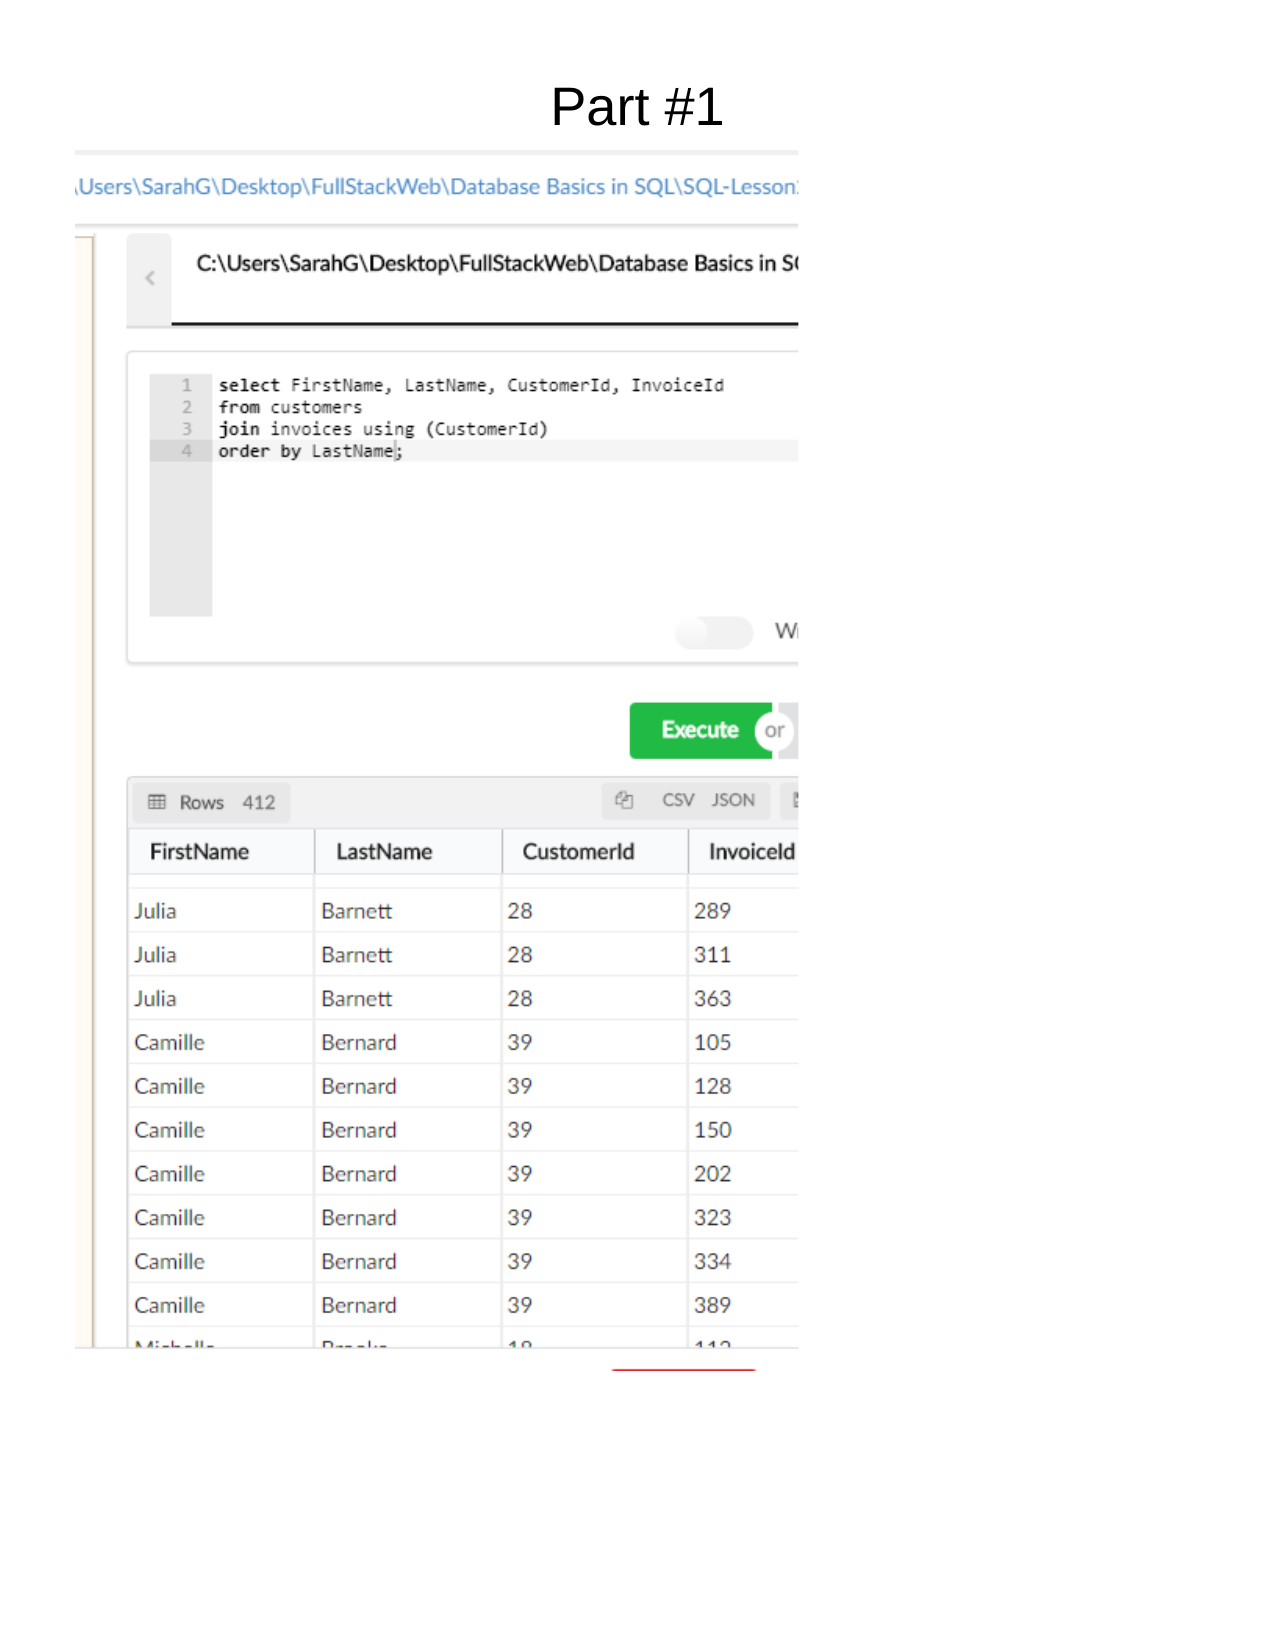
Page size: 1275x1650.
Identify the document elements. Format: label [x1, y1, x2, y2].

picture [75, 150, 799, 1371]
